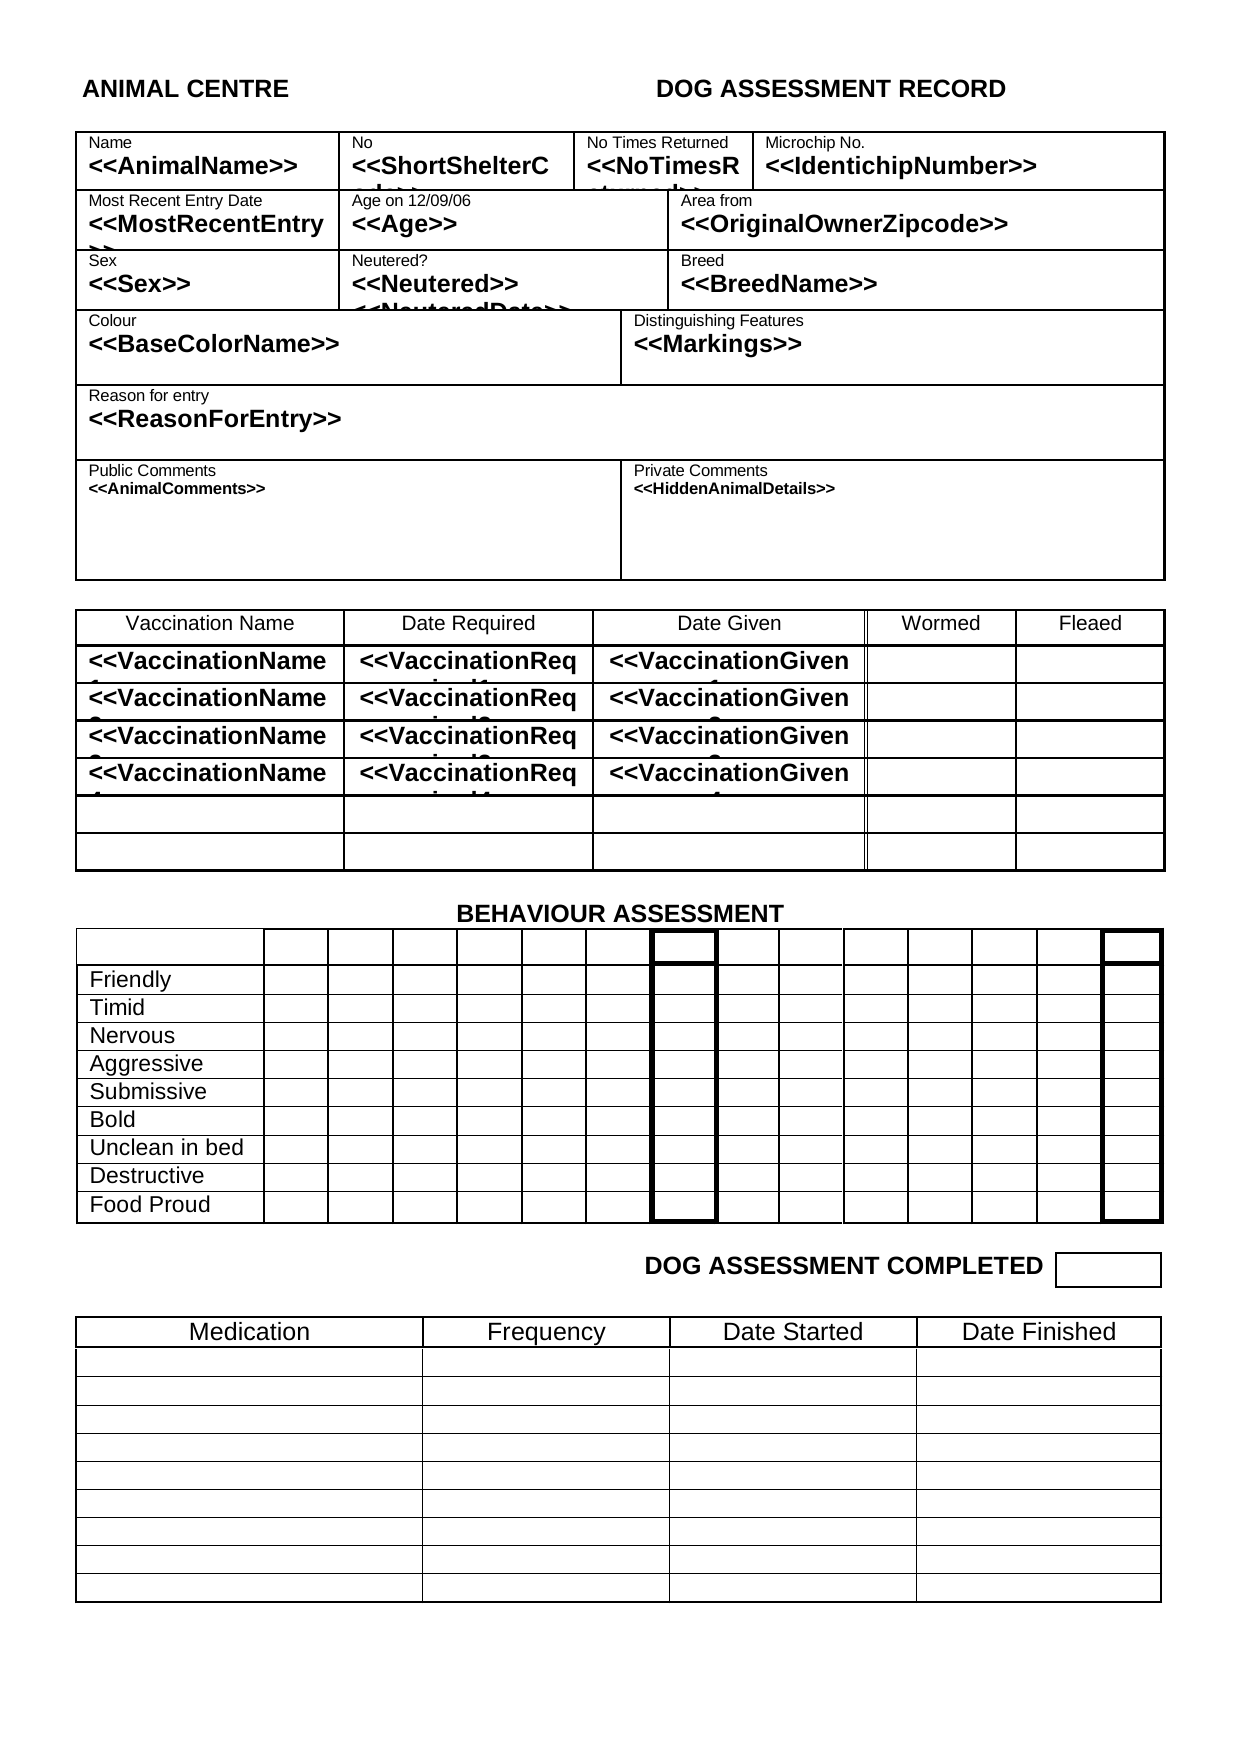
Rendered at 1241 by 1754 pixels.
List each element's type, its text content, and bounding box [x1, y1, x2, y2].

table_cell [670, 1377, 916, 1405]
table_cell [780, 1136, 842, 1163]
table_cell [909, 1164, 971, 1191]
table_cell [394, 1192, 456, 1222]
table_cell [329, 1023, 392, 1050]
table_cell [973, 1051, 1036, 1078]
table_cell [719, 1051, 778, 1078]
table_cell [523, 1107, 585, 1135]
table_cell <<VaccinationName4>> [77, 759, 343, 794]
table_header Wormed [868, 611, 1015, 644]
table_cell Age on 12/09/06 <<Age>> [340, 191, 667, 249]
table_cell [423, 1462, 669, 1489]
table_cell [329, 1164, 392, 1191]
table_cell [423, 1546, 669, 1573]
table_cell [973, 1136, 1036, 1163]
table_cell [917, 1490, 1160, 1517]
table_cell <<VaccinationName1>> [77, 647, 343, 682]
table_cell [1017, 759, 1163, 794]
table_cell [670, 1349, 916, 1376]
table_cell [1105, 1051, 1159, 1078]
table_cell [909, 1079, 971, 1106]
table_cell [655, 995, 714, 1022]
table_cell [265, 1079, 327, 1106]
table_cell [523, 1164, 585, 1191]
table_cell [973, 1107, 1036, 1135]
table_cell [1105, 1164, 1159, 1191]
table_cell [587, 995, 649, 1022]
table_cell [587, 1079, 649, 1106]
table_cell [394, 1107, 456, 1135]
table_cell [1105, 1079, 1159, 1106]
table_cell [329, 1079, 392, 1106]
table_cell [265, 1136, 327, 1163]
table_cell [77, 1574, 422, 1601]
table_cell [458, 995, 521, 1022]
table_cell [594, 834, 864, 869]
table_cell [77, 1377, 422, 1405]
table_cell [909, 1051, 971, 1078]
table_cell [77, 1349, 422, 1376]
table_cell [329, 966, 392, 994]
table_cell [523, 1192, 585, 1222]
table_cell [523, 1079, 585, 1106]
table_cell Unclean in bed [78, 1136, 263, 1163]
table_cell [670, 1546, 916, 1573]
table_cell <<VaccinationGiven4>> [594, 759, 864, 794]
table_header No Times Returned <<NoTimesReturned>> [575, 133, 752, 189]
table_cell [329, 1107, 392, 1135]
table_cell [423, 1490, 669, 1517]
table_header Medication [77, 1318, 422, 1346]
table_cell [329, 1192, 392, 1222]
table_cell [655, 966, 714, 994]
table_cell [780, 1079, 842, 1106]
table_cell [458, 1164, 521, 1191]
table_cell [1038, 1079, 1100, 1106]
table_cell [845, 1192, 907, 1222]
table_cell [845, 1023, 907, 1050]
table_cell [423, 1406, 669, 1433]
table_cell [868, 759, 1015, 794]
table_cell [670, 1490, 916, 1517]
table_cell Breed <<BreedName>> [669, 251, 1163, 309]
table_cell [1038, 995, 1100, 1022]
table_cell [265, 1023, 327, 1050]
table_cell [1105, 966, 1159, 994]
table_cell Neutered? <<Neutered>> <<NeuteredDate>> [340, 251, 667, 309]
table_cell [780, 966, 842, 994]
table_cell [1105, 995, 1159, 1022]
table_header Microchip No. <<IdentichipNumber>> [754, 133, 1163, 189]
table_cell <<VaccinationGiven1>> [594, 647, 864, 682]
table_cell [458, 1051, 521, 1078]
table_cell [973, 1079, 1036, 1106]
table_cell [909, 966, 971, 994]
table_cell [973, 1023, 1036, 1050]
table_cell [1105, 1192, 1159, 1219]
table_cell [77, 1406, 422, 1433]
table_cell [77, 1434, 422, 1461]
table_cell Destructive [78, 1164, 263, 1191]
table_cell [719, 995, 778, 1022]
table_cell [909, 995, 971, 1022]
text BEHAVIOUR ASSESSMENT [75, 899, 1165, 928]
table_header [394, 930, 456, 964]
table_header Date Required [345, 611, 592, 644]
table_cell [670, 1574, 916, 1601]
table_header [523, 930, 585, 964]
table_cell Timid [78, 995, 263, 1022]
table_cell [265, 966, 327, 994]
table_cell <<VaccinationRequired2>> [345, 684, 592, 719]
table_cell [845, 966, 907, 994]
table_cell [868, 797, 1015, 832]
table_cell [1017, 722, 1163, 757]
table_cell Sex <<Sex>> [77, 251, 338, 309]
table_header [973, 930, 1036, 964]
table_cell [917, 1518, 1160, 1545]
table_cell [394, 1164, 456, 1191]
table_cell <<VaccinationRequired3>> [345, 722, 592, 757]
table_cell [587, 1051, 649, 1078]
table_header No <<ShortShelterCode>> [340, 133, 573, 189]
table_cell [917, 1406, 1160, 1433]
table_cell [265, 1192, 327, 1222]
table_cell [1038, 1136, 1100, 1163]
table_cell [1038, 1051, 1100, 1078]
table_cell [458, 1023, 521, 1050]
table_cell [423, 1377, 669, 1405]
table_header [845, 930, 907, 964]
table_cell [670, 1462, 916, 1489]
table_cell [265, 995, 327, 1022]
table_cell [909, 1023, 971, 1050]
table_cell [594, 797, 864, 832]
table_cell <<VaccinationRequired4>> [345, 759, 592, 794]
table_header Name <<AnimalName>> [77, 133, 338, 189]
table_cell Private Comments <<HiddenAnimalDetails>> [622, 461, 1163, 579]
table_cell [909, 1192, 971, 1222]
table_header [780, 930, 842, 964]
table_cell Aggressive [78, 1051, 263, 1078]
table_cell [77, 1490, 422, 1517]
table_cell [973, 966, 1036, 994]
table_cell [329, 1136, 392, 1163]
table_cell [265, 1164, 327, 1191]
table_cell [655, 1107, 714, 1135]
table_cell [423, 1574, 669, 1601]
table_cell [423, 1518, 669, 1545]
table_cell [868, 647, 1015, 682]
table_cell [780, 1051, 842, 1078]
table_cell [845, 995, 907, 1022]
table_cell [587, 1164, 649, 1191]
table_cell [909, 1107, 971, 1135]
table_cell [1105, 1136, 1159, 1163]
table_cell Nervous [78, 1023, 263, 1050]
table_cell Public Comments <<AnimalComments>> [77, 461, 620, 579]
table_cell [77, 1462, 422, 1489]
table_cell [670, 1434, 916, 1461]
table_cell Distinguishing Features <<Markings>> [622, 311, 1163, 384]
table_header Date Given [594, 611, 864, 644]
table_cell [973, 1164, 1036, 1191]
table_header [329, 930, 392, 964]
table_cell Reason for entry <<ReasonForEntry>> [77, 386, 1163, 459]
table_cell [917, 1349, 1160, 1376]
table_cell [655, 1136, 714, 1163]
table_cell [845, 1136, 907, 1163]
table_cell Food Proud [78, 1192, 263, 1222]
table_cell [523, 966, 585, 994]
table_cell [587, 1107, 649, 1135]
table_cell [655, 1192, 714, 1219]
table_cell [523, 1023, 585, 1050]
table_cell <<VaccinationName2>> [77, 684, 343, 719]
table_cell [780, 1023, 842, 1050]
table_header Vaccination Name [77, 611, 343, 644]
text ANIMAL CENTRE DOG ASSESSMENT RECORD [75, 75, 1165, 103]
table_cell [917, 1377, 1160, 1405]
table_cell [780, 1107, 842, 1135]
table_cell [329, 995, 392, 1022]
table_cell [458, 1136, 521, 1163]
table_cell Colour <<BaseColorName>> [77, 311, 620, 384]
table_cell [523, 1136, 585, 1163]
table_cell Submissive [78, 1079, 263, 1106]
table_cell [670, 1406, 916, 1433]
table_header Date Finished [918, 1318, 1160, 1346]
table_cell [77, 797, 343, 832]
table_cell [394, 1023, 456, 1050]
table_cell [77, 1518, 422, 1545]
table_cell Area from <<OriginalOwnerZipcode>> [669, 191, 1163, 249]
table_cell [458, 1192, 521, 1222]
table_header [1105, 933, 1159, 961]
table_header Fleaed [1017, 611, 1163, 644]
table_cell [917, 1574, 1160, 1601]
table_header [1038, 930, 1100, 964]
table_cell [1017, 834, 1163, 869]
table_cell [458, 1079, 521, 1106]
table_cell [780, 1192, 842, 1222]
table_cell [719, 966, 778, 994]
table_cell [1038, 1107, 1100, 1135]
table_cell [265, 1107, 327, 1135]
table_cell [523, 995, 585, 1022]
table_cell [917, 1462, 1160, 1489]
table_cell [394, 1079, 456, 1106]
table_cell [329, 1051, 392, 1078]
table_cell [780, 1164, 842, 1191]
table_cell [845, 1079, 907, 1106]
table_cell [917, 1434, 1160, 1461]
table_cell <<VaccinationRequired1>> [345, 647, 592, 682]
table_cell [655, 1079, 714, 1106]
table_cell [394, 1051, 456, 1078]
table_cell [719, 1023, 778, 1050]
table_cell [655, 1051, 714, 1078]
table_cell [394, 995, 456, 1022]
table_cell [845, 1051, 907, 1078]
table_cell [587, 1023, 649, 1050]
table_header [458, 930, 521, 964]
table_cell [587, 1136, 649, 1163]
table_cell [719, 1164, 778, 1191]
table_header [77, 929, 263, 964]
table_cell [655, 1164, 714, 1191]
table_cell [655, 1023, 714, 1050]
table_cell [1038, 1192, 1100, 1222]
table_cell [458, 1107, 521, 1135]
table_cell [345, 797, 592, 832]
table_cell [587, 966, 649, 994]
table_cell [345, 834, 592, 869]
table_cell [845, 1107, 907, 1135]
table_cell [1017, 684, 1163, 719]
table_cell Most Recent Entry Date <<MostRecentEntry>> [77, 191, 338, 249]
table_cell [917, 1546, 1160, 1573]
table_header [265, 930, 327, 964]
table_cell [394, 1136, 456, 1163]
table_cell [868, 722, 1015, 757]
table_header [1057, 1254, 1160, 1286]
table_header Frequency [424, 1318, 669, 1346]
table_cell Bold [78, 1107, 263, 1135]
table_cell [394, 966, 456, 994]
table_cell [1038, 1164, 1100, 1191]
table_cell [423, 1349, 669, 1376]
table_cell [719, 1192, 778, 1222]
table_cell [587, 1192, 649, 1222]
table_cell [458, 966, 521, 994]
table_cell [845, 1164, 907, 1191]
table_cell <<VaccinationGiven2>> [594, 684, 864, 719]
table_cell [780, 995, 842, 1022]
table_header DOG ASSESSMENT COMPLETED [75, 1252, 1055, 1288]
table_cell <<VaccinationName3>> [77, 722, 343, 757]
table_cell [973, 1192, 1036, 1222]
table_cell [265, 1051, 327, 1078]
table_header [587, 930, 649, 964]
table_cell [868, 834, 1015, 869]
table_cell [1017, 647, 1163, 682]
table_cell [77, 1546, 422, 1573]
table_cell [1105, 1107, 1159, 1135]
table_cell [423, 1434, 669, 1461]
table_cell [719, 1107, 778, 1135]
table_cell [1038, 966, 1100, 994]
table_cell [77, 834, 343, 869]
table_cell [719, 1079, 778, 1106]
table_cell <<VaccinationGiven3>> [594, 722, 864, 757]
table_cell [1105, 1023, 1159, 1050]
table_cell [1017, 797, 1163, 832]
table_cell [973, 995, 1036, 1022]
table_cell Friendly [78, 966, 263, 994]
table_header Date Started [671, 1318, 916, 1346]
table_cell [719, 1136, 778, 1163]
table_header [719, 930, 778, 964]
table_cell [868, 684, 1015, 719]
table_cell [1038, 1023, 1100, 1050]
table_header [909, 930, 971, 964]
table_cell [909, 1136, 971, 1163]
table_cell [670, 1518, 916, 1545]
table_cell [523, 1051, 585, 1078]
table_header [655, 933, 714, 961]
